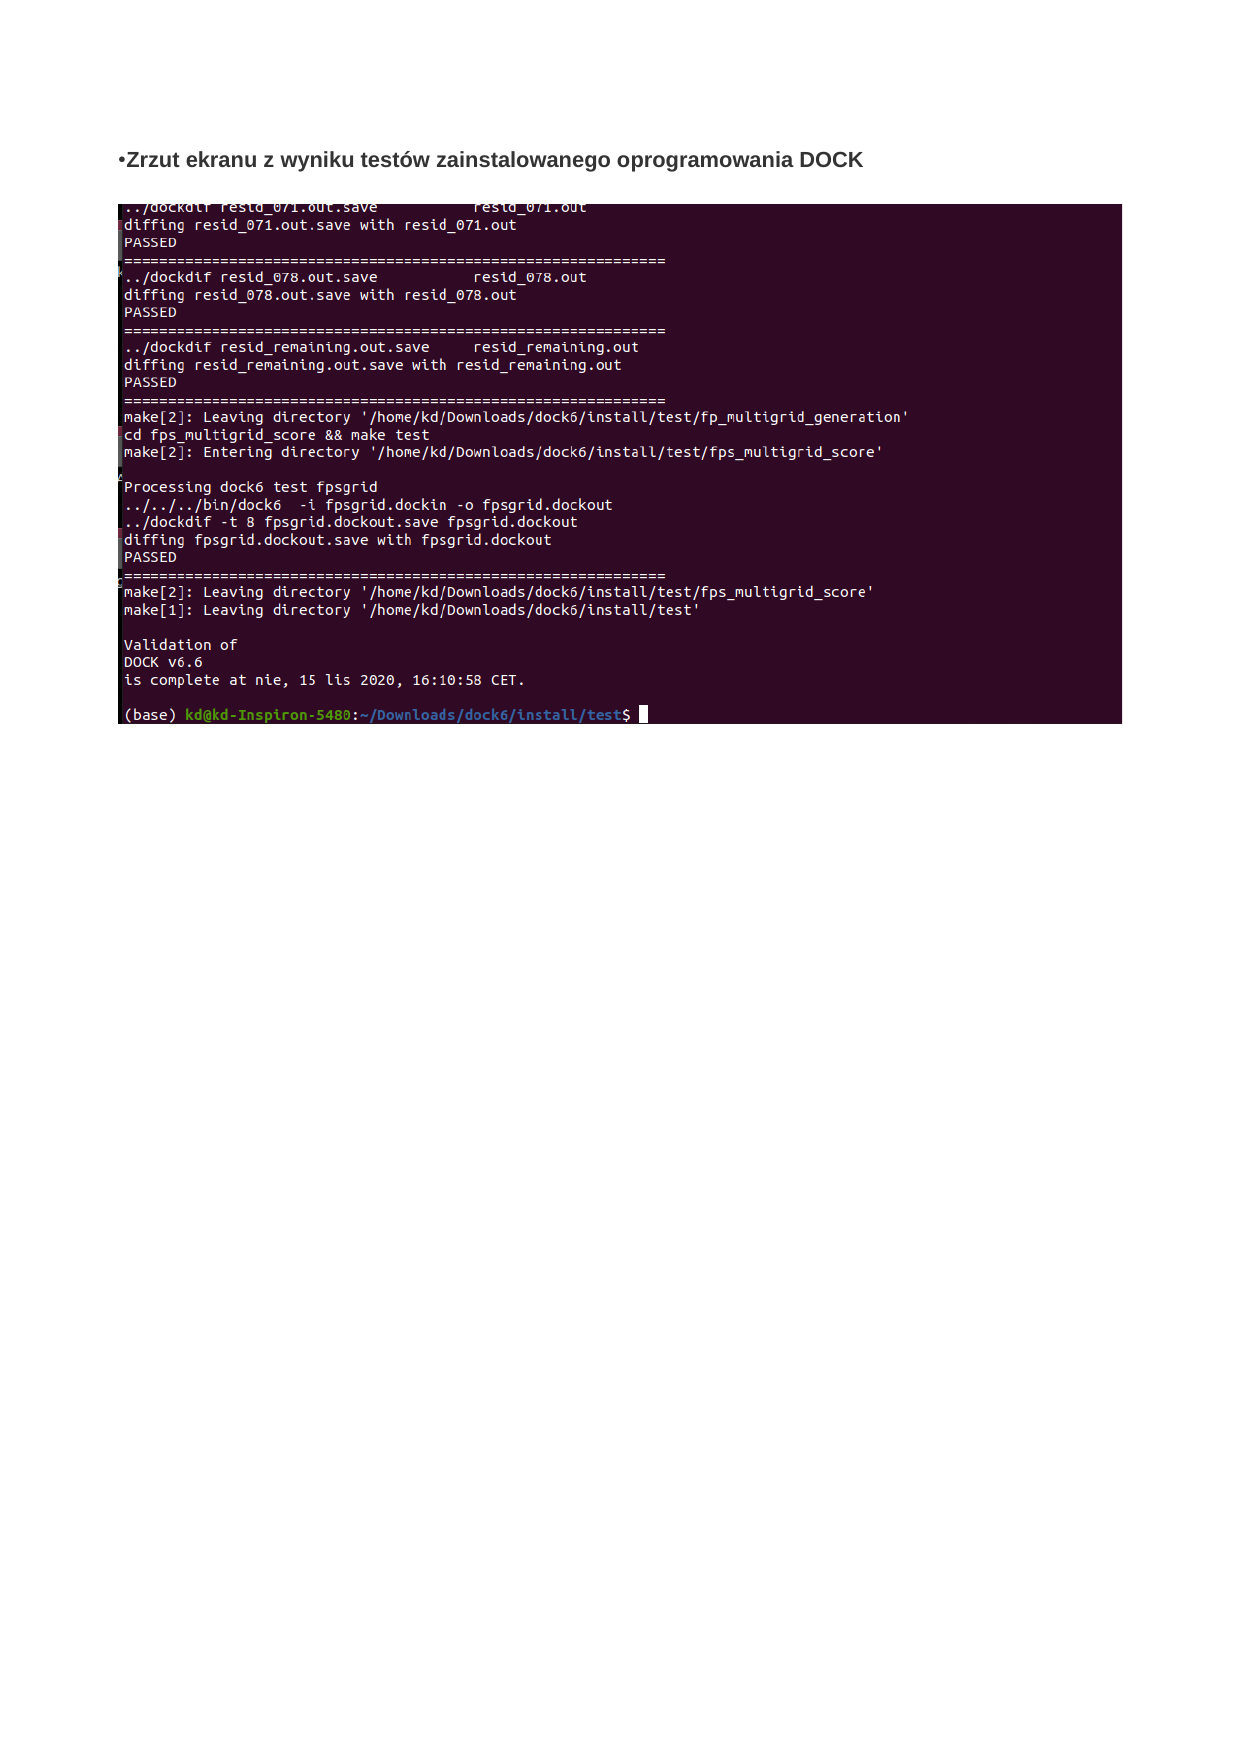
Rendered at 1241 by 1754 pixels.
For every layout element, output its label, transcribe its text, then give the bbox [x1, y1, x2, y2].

picture [118, 204, 1123, 724]
list Zrzut ekranu z wyniku testów zainstalowanego oprogramowania DOCK [118, 147, 1122, 172]
